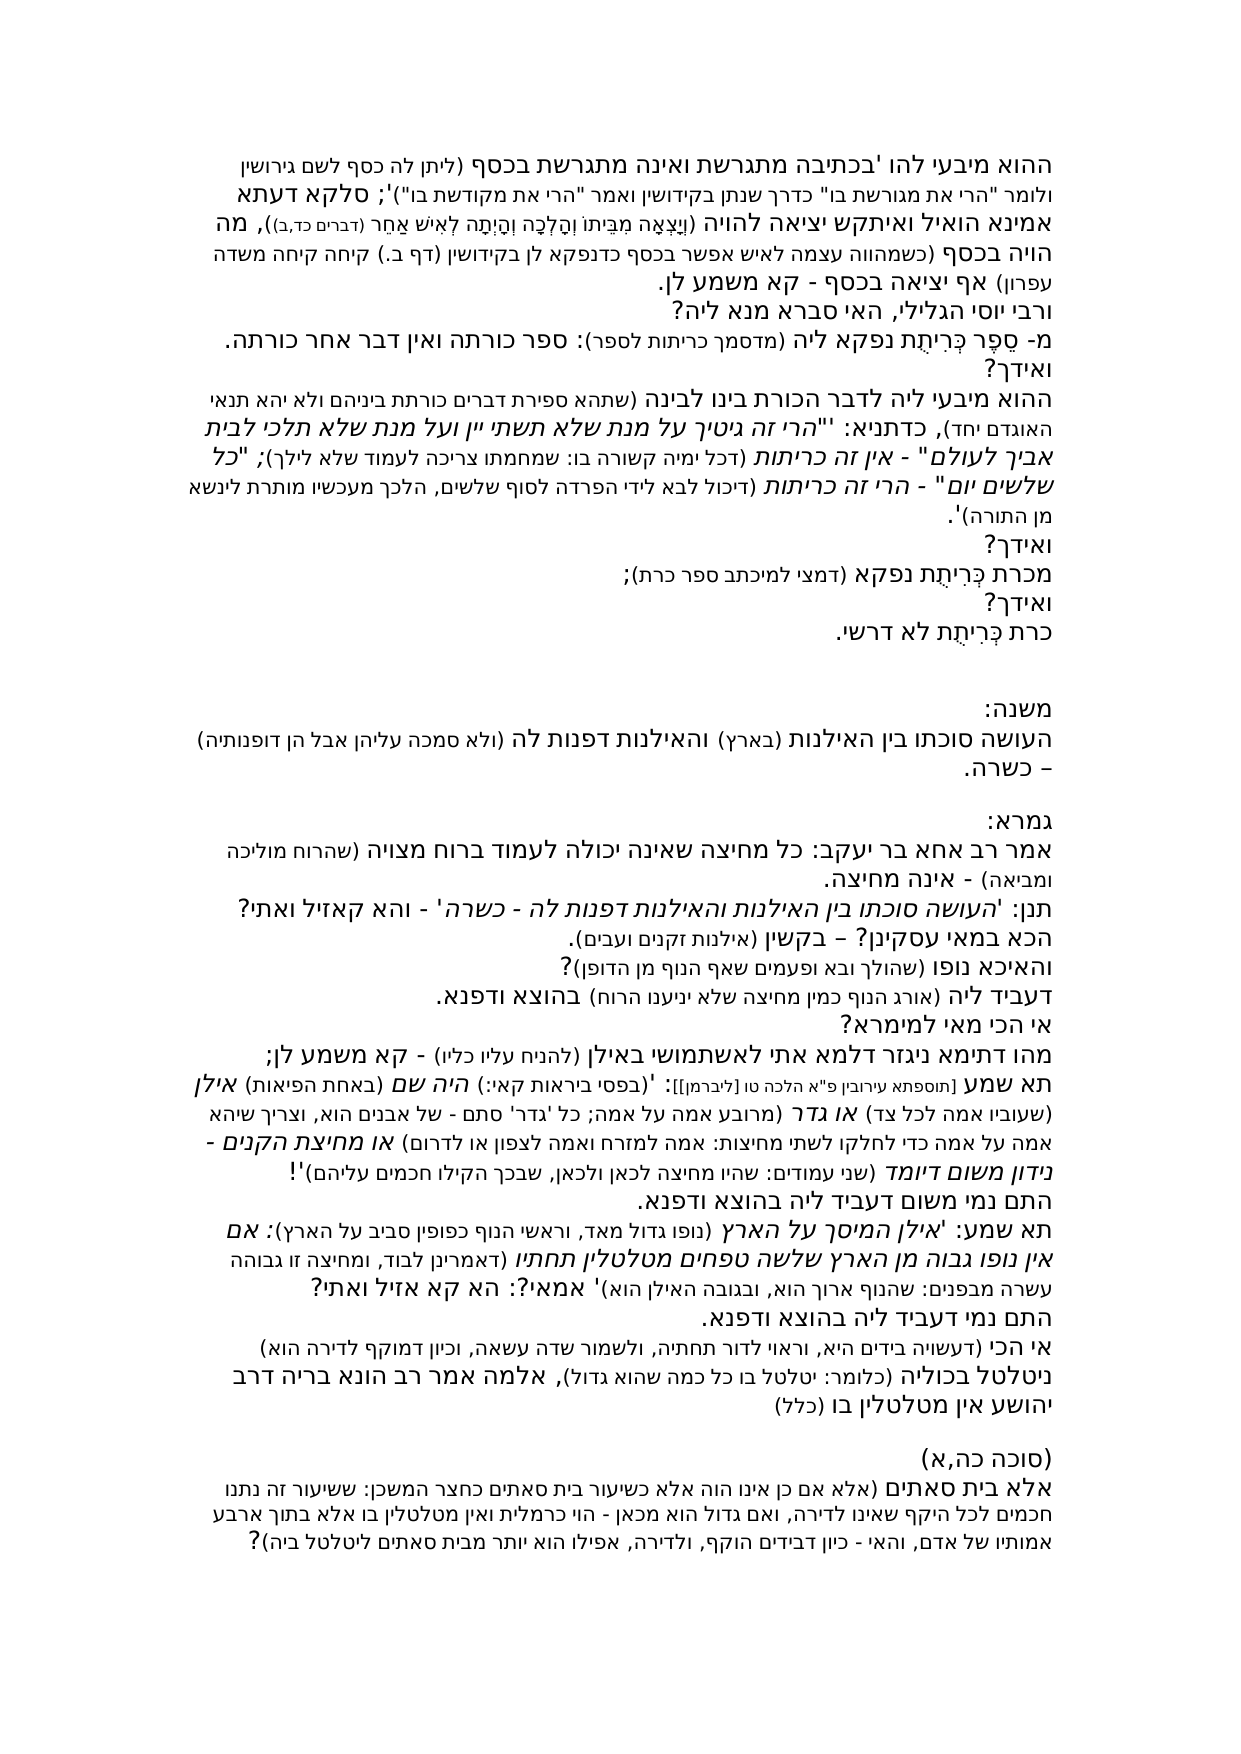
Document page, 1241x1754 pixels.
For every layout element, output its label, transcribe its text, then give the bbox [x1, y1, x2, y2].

text דעביד ליה (אורג הנוף כמין מחיצה שלא יניענו הרוח) בהוצא ודפנא. [187, 981, 1053, 1011]
text ההוא מיבעי להו 'בכתיבה מתגרשת ואינה מתגרשת בכסף (ליתן לה כסף לשם גירושין ולומר "הרי את מגורשת בו" כדרך שנתן בקידושין ואמר "הרי את מקודשת בו")'; סלקא דעתא אמינא הואיל ואיתקש יציאה להויה (וְיָצְאָה מִבֵּיתוֹ וְהָלְכָה וְהָיְתָה לְאִישׁ אַחֵר (דברים כד,ב)), מה הויה בכסף (כשמהווה עצמה לאיש אפשר בכסף כדנפקא לן בקידושין (דף ב.) קיחה קיחה משדה עפרון) אף יציאה בכסף - קא משמע לן. [187, 150, 1053, 296]
text תא שמע [תוספתא עירובין פ"א הלכה טו [ליברמן]]: '(בפסי ביראות קאי:) היה שם (באחת הפיאות) אילן (שעוביו אמה לכל צד) או גדר (מרובע אמה על אמה; כל 'גדר' סתם - של אבנים הוא, וצריך שיהא אמה על אמה כדי לחלקו לשתי מחיצות: אמה למזרח ואמה לצפון או לדרום) או מחיצת הקנים - נידון משום דיומד (שני עמודים: שהיו מחיצה לכאן ולכאן, שבכך הקילו חכמים עליהם)'! [187, 1069, 1053, 1186]
text והאיכא נופו (שהולך ובא ופעמים שאף הנוף מן הדופן)? [187, 952, 1053, 981]
text תא שמע: 'אילן המיסך על הארץ (נופו גדול מאד, וראשי הנוף כפופין סביב על הארץ): אם אין נופו גבוה מן הארץ שלשה טפחים מטלטלין תחתיו (דאמרינן לבוד, ומחיצה זו גבוהה עשרה מבפנים: שהנוף ארוך הוא, ובגובה האילן הוא)' אמאי?: הא קא אזיל ואתי? [187, 1215, 1053, 1303]
text מהו דתימא ניגזר דלמא אתי לאשתמושי באילן (להניח עליו כליו) - קא משמע לן; [187, 1040, 1053, 1069]
text מכרת כְּרִיתֻת נפקא (דמצי למיכתב ספר כרת); [187, 559, 1053, 588]
text אמר רב אחא בר יעקב: כל מחיצה שאינה יכולה לעמוד ברוח מצויה (שהרוח מוליכה ומביאה) - אינה מחיצה. [187, 835, 1053, 894]
text אי הכי (דעשויה בידים היא, וראוי לדור תחתיה, ולשמור שדה עשאה, וכיון דמוקף לדירה הוא) ניטלטל בכוליה (כלומר: יטלטל בו כל כמה שהוא גדול), אלמה אמר רב הונא בריה דרב יהושע אין מטלטלין בו (כלל) [187, 1332, 1053, 1420]
text אלא בית סאתים (אלא אם כן אינו הוה אלא כשיעור בית סאתים כחצר המשכן: ששיעור זה נתנו חכמים לכל היקף שאינו לדירה, ואם גדול הוא מכאן - הוי כרמלית ואין מטלטלין בו אלא בתוך ארבע אמותיו של אדם, והאי - כיון דבידים הוקף, ולדירה, אפילו הוא יותר מבית סאתים ליטלטל ביה)? [187, 1473, 1053, 1556]
text תנן: 'העושה סוכתו בין האילנות והאילנות דפנות לה - כשרה' - והא קאזיל ואתי? הכא במאי עסקינן? – בקשין (אילנות זקנים ועבים). [187, 894, 1053, 952]
text ההוא מיבעי ליה לדבר הכורת בינו לבינה (שתהא ספירת דברים כורתת ביניהם ולא יהא תנאי האוגדם יחד), כדתניא: '"הרי זה גיטיך על מנת שלא תשתי יין ועל מנת שלא תלכי לבית אביך לעולם" - אין זה כריתות (דכל ימיה קשורה בו: שמחמתו צריכה לעמוד שלא לילך); "כל שלשים יום" - הרי זה כריתות (דיכול לבא לידי הפרדה לסוף שלשים, הלכך מעכשיו מותרת לינשא מן התורה)'. [187, 384, 1053, 530]
text גמרא: [187, 806, 1053, 835]
text ואידך? [187, 354, 1053, 384]
text התם נמי דעביד ליה בהוצא ודפנא. [187, 1303, 1053, 1332]
text מ- סֵפֶר כְּרִיתֻת נפקא ליה (מדסמך כריתות לספר): ספר כורתה ואין דבר אחר כורתה. [187, 325, 1053, 354]
text העושה סוכתו בין האילנות (בארץ) והאילנות דפנות לה (ולא סמכה עליהן אבל הן דופנותיה) – כשרה. [187, 724, 1053, 782]
text כרת כְּרִיתֻת לא דרשי. [187, 617, 1053, 647]
text ואידך? [187, 530, 1053, 559]
text ורבי יוסי הגלילי, האי סברא מנא ליה? [187, 296, 1053, 325]
text אי הכי מאי למימרא? [187, 1011, 1053, 1040]
text (סוכה כה,א) [187, 1444, 1053, 1473]
text משנה: [187, 695, 1053, 724]
text ואידך? [187, 588, 1053, 617]
text התם נמי משום דעביד ליה בהוצא ודפנא. [187, 1186, 1053, 1215]
